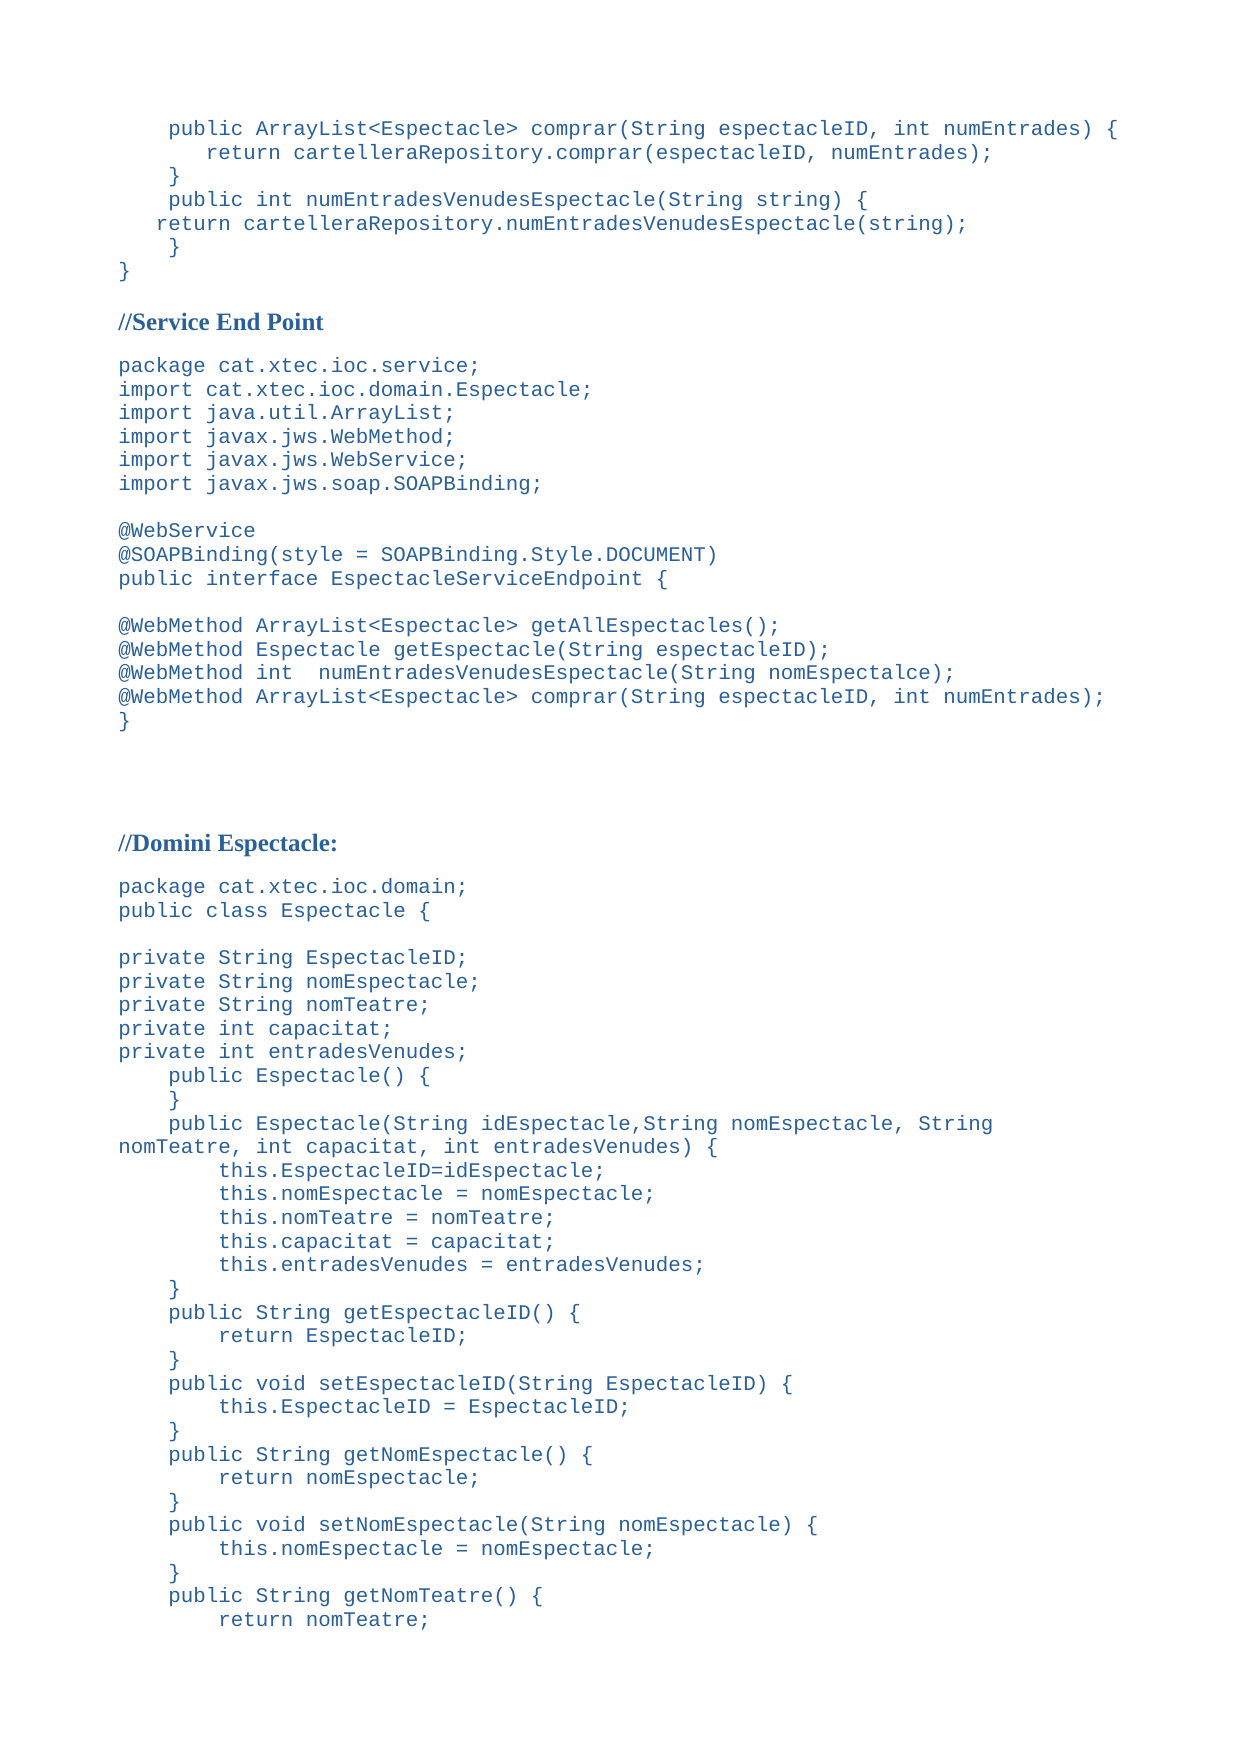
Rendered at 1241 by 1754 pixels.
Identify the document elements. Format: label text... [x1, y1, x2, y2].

text package cat.xtec.ioc.domain; [118, 876, 1122, 900]
text this.EspectacleID=idEspectacle; [118, 1160, 1122, 1183]
text } [118, 236, 1122, 260]
text return nomTeatre; [118, 1609, 1122, 1633]
text this.EspectacleID = EspectacleID; [118, 1396, 1122, 1420]
text @WebService [118, 520, 1122, 544]
text public Espectacle() { [118, 1065, 1122, 1089]
text return nomEspectacle; [118, 1467, 1122, 1491]
text } [118, 1089, 1122, 1112]
text public String getNomEspectacle() { [118, 1443, 1122, 1467]
text package cat.xtec.ioc.service; [118, 355, 1122, 378]
text @WebMethod ArrayList<Espectacle> comprar(String espectacleID, int numEntrades); [118, 686, 1122, 709]
text @WebMethod int numEntradesVenudesEspectacle(String nomEspectalce); [118, 662, 1122, 686]
text } [118, 1562, 1122, 1585]
text @WebMethod Espectacle getEspectacle(String espectacleID); [118, 639, 1122, 662]
text this.nomEspectacle = nomEspectacle; [118, 1183, 1122, 1207]
text this.nomTeatre = nomTeatre; [118, 1207, 1122, 1231]
text import java.util.ArrayList; [118, 402, 1122, 426]
text @SOAPBinding(style = SOAPBinding.Style.DOCUMENT) [118, 544, 1122, 568]
text public String getEspectacleID() { [118, 1302, 1122, 1325]
text import cat.xtec.ioc.domain.Espectacle; [118, 378, 1122, 402]
text this.capacitat = capacitat; [118, 1231, 1122, 1254]
text public String getNomTeatre() { [118, 1585, 1122, 1609]
text //Domini Espectacle: [118, 828, 1122, 857]
text public class Espectacle { [118, 900, 1122, 923]
text this.entradesVenudes = entradesVenudes; [118, 1254, 1122, 1278]
text return cartelleraRepository.comprar(espectacleID, numEntrades); [118, 142, 1122, 165]
text import javax.jws.soap.SOAPBinding; [118, 473, 1122, 497]
text private int entradesVenudes; [118, 1042, 1122, 1065]
text private String nomEspectacle; [118, 971, 1122, 994]
text public interface EspectacleServiceEndpoint { [118, 568, 1122, 591]
text private String nomTeatre; [118, 994, 1122, 1018]
text //Service End Point [118, 307, 1122, 336]
text public void setNomEspectacle(String nomEspectacle) { [118, 1514, 1122, 1538]
text return cartelleraRepository.numEntradesVenudesEspectacle(string); [118, 213, 1122, 236]
text } [118, 1349, 1122, 1373]
text private int capacitat; [118, 1018, 1122, 1042]
text public ArrayList<Espectacle> comprar(String espectacleID, int numEntrades) { [118, 118, 1122, 142]
text import javax.jws.WebService; [118, 449, 1122, 473]
text } [118, 1420, 1122, 1443]
text return EspectacleID; [118, 1325, 1122, 1349]
text import javax.jws.WebMethod; [118, 426, 1122, 449]
text } [118, 709, 1122, 733]
text } [118, 165, 1122, 189]
text public int numEntradesVenudesEspectacle(String string) { [118, 189, 1122, 213]
text } [118, 260, 1122, 284]
text public void setEspectacleID(String EspectacleID) { [118, 1373, 1122, 1396]
text } [118, 1278, 1122, 1302]
text public Espectacle(String idEspectacle,String nomEspectacle, String nomTeatre, int capacitat, int entradesVenudes) { [118, 1112, 1122, 1160]
text @WebMethod ArrayList<Espectacle> getAllEspectacles(); [118, 615, 1122, 639]
text private String EspectacleID; [118, 947, 1122, 971]
text } [118, 1491, 1122, 1514]
text this.nomEspectacle = nomEspectacle; [118, 1538, 1122, 1562]
